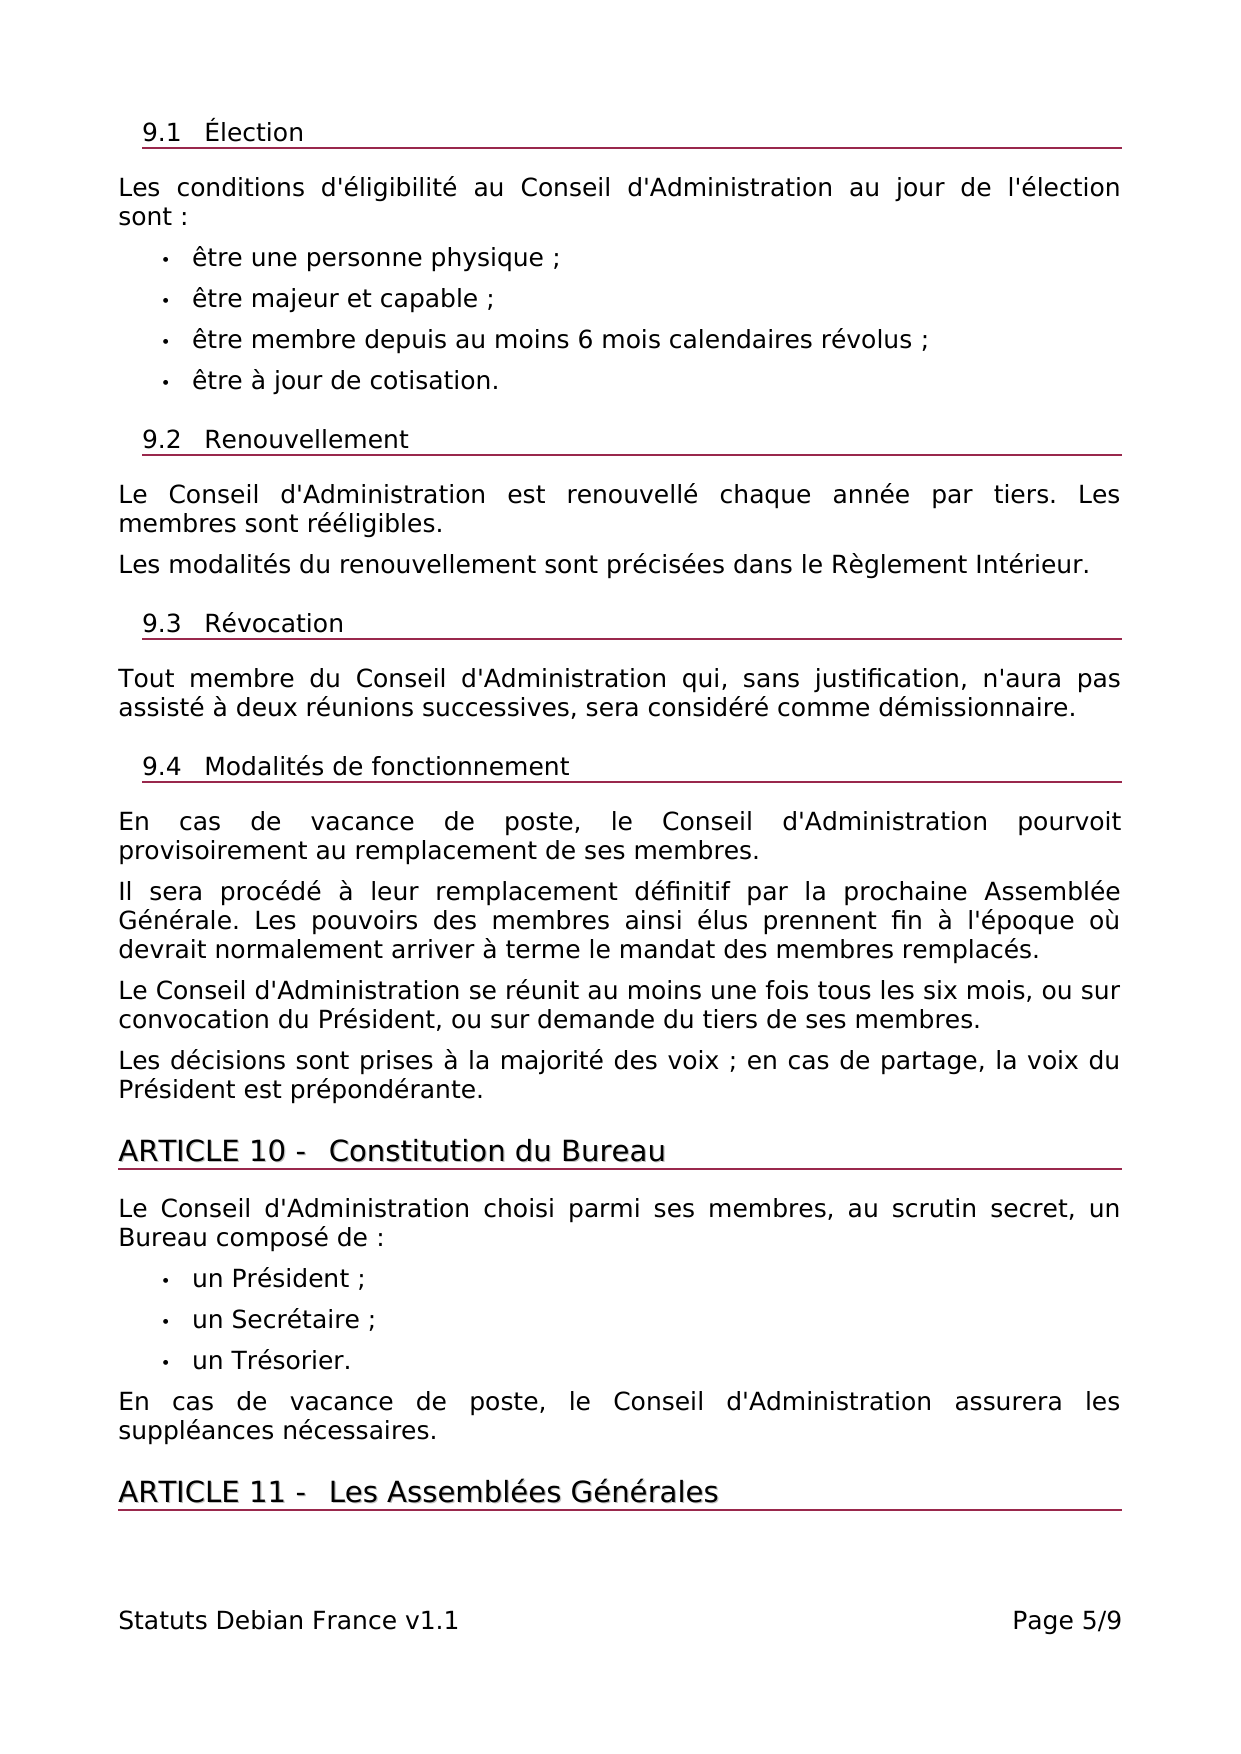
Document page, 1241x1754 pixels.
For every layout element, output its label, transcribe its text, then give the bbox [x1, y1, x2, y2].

text Les conditions d'éligibilité au Conseil d'Administration au jour de l'élection sont : [118, 173, 1122, 231]
text Il sera procédé à leur remplacement définitif par la prochaine Assemblée Générale. Les pouvoirs des membres ainsi élus prennent fin à l'époque où devrait normalement arriver à terme le mandat des membres remplacés. [118, 877, 1122, 964]
list être une personne physique ; [162, 243, 1122, 272]
subtitle Constitution du Bureau [118, 1134, 1122, 1168]
list un Secrétaire ; [162, 1305, 1122, 1334]
list un Trésorier. [162, 1346, 1122, 1376]
subtitle Révocation [142, 609, 1122, 638]
list être membre depuis au moins 6 mois calendaires révolus ; [162, 325, 1122, 354]
list être majeur et capable ; [162, 284, 1122, 313]
text En cas de vacance de poste, le Conseil d'Administration assurera les suppléances nécessaires. [118, 1387, 1122, 1446]
text Le Conseil d'Administration est renouvellé chaque année par tiers. Les membres sont rééligibles. [118, 480, 1122, 538]
list être à jour de cotisation. [162, 366, 1122, 396]
text Le Conseil d'Administration se réunit au moins une fois tous les six mois, ou sur convocation du Président, ou sur demande du tiers de ses membres. [118, 976, 1122, 1034]
list un Président ; [162, 1264, 1122, 1293]
text Le Conseil d'Administration choisi parmi ses membres, au scrutin secret, un Bureau composé de : [118, 1194, 1122, 1252]
subtitle Modalités de fonctionnement [142, 752, 1122, 781]
text En cas de vacance de poste, le Conseil d'Administration pourvoit provisoirement au remplacement de ses membres. [118, 807, 1122, 865]
text Les décisions sont prises à la majorité des voix ; en cas de partage, la voix du Président est prépondérante. [118, 1046, 1122, 1105]
text Tout membre du Conseil d'Administration qui, sans justification, n'aura pas assisté à deux réunions successives, sera considéré comme démissionnaire. [118, 664, 1122, 722]
subtitle Les Assemblées Générales [118, 1475, 1122, 1509]
text Les modalités du renouvellement sont précisées dans le Règlement Intérieur. [118, 550, 1122, 579]
subtitle Élection [142, 118, 1122, 147]
subtitle Renouvellement [142, 425, 1122, 454]
